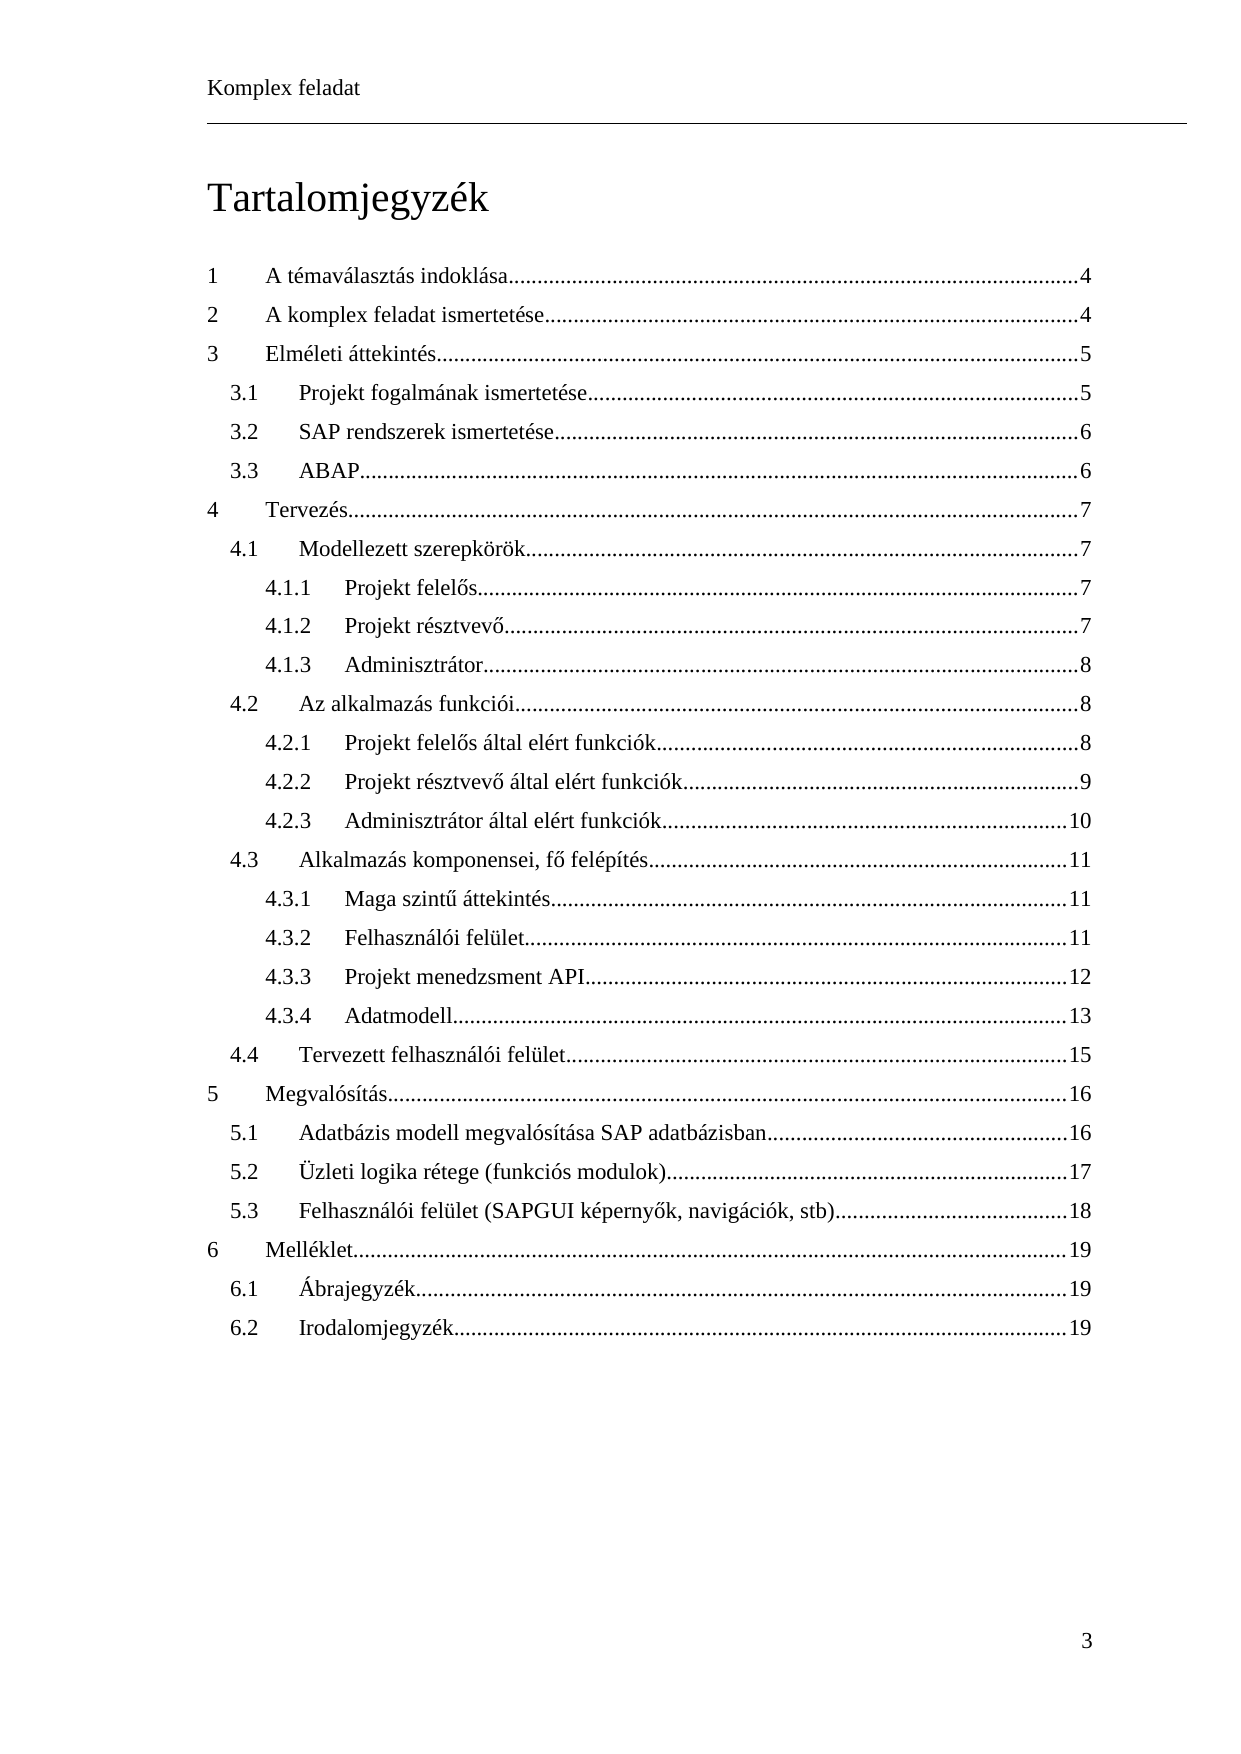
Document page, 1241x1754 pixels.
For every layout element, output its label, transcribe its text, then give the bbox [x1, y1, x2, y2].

text 6.1 Ábrajegyzék 19 [230, 1275, 1092, 1301]
text 4.1.3 Adminisztrátor 8 [265, 651, 1092, 678]
subtitle Tartalomjegyzék [207, 173, 1092, 221]
text 4.2.1 Projekt felelős által elért funkciók 8 [265, 729, 1092, 756]
text 3 Elméleti áttekintés 5 [207, 340, 1092, 366]
text 6 Melléklet 19 [207, 1236, 1092, 1262]
text 5.1 Adatbázis modell megvalósítása SAP adatbázisban 16 [230, 1119, 1092, 1145]
text 4.1.2 Projekt résztvevő 7 [265, 612, 1092, 639]
text 4.1.1 Projekt felelős 7 [265, 573, 1092, 600]
text 1 A témaválasztás indoklása 4 [207, 262, 1092, 288]
text 3.3 ABAP 6 [230, 457, 1092, 483]
text 4.3 Alkalmazás komponensei, fő felépítés 11 [230, 846, 1092, 873]
text 5.2 Üzleti logika rétege (funkciós modulok) 17 [230, 1158, 1092, 1184]
text 5.3 Felhasználói felület (SAPGUI képernyők, navigációk, stb) 18 [230, 1197, 1092, 1223]
text 4.3.4 Adatmodell 13 [265, 1002, 1092, 1028]
text 4.2.2 Projekt résztvevő által elért funkciók 9 [265, 768, 1092, 795]
text 4.4 Tervezett felhasználói felület 15 [230, 1041, 1092, 1067]
text 4.3.3 Projekt menedzsment API 12 [265, 963, 1092, 989]
text 5 Megvalósítás 16 [207, 1080, 1092, 1106]
text 2 A komplex feladat ismertetése 4 [207, 301, 1092, 327]
text 4.2 Az alkalmazás funkciói 8 [230, 690, 1092, 717]
text 6.2 Irodalomjegyzék 19 [230, 1314, 1092, 1340]
text 4.3.1 Maga szintű áttekintés. 11 [265, 885, 1092, 912]
text 4.2.3 Adminisztrátor által elért funkciók 10 [265, 807, 1092, 834]
text 3.1 Projekt fogalmának ismertetése 5 [230, 379, 1092, 405]
text 3.2 SAP rendszerek ismertetése 6 [230, 418, 1092, 444]
text 4.1 Modellezett szerepkörök 7 [230, 534, 1092, 561]
text 4.3.2 Felhasználói felület 11 [265, 924, 1092, 951]
text 4 Tervezés 7 [207, 496, 1092, 522]
